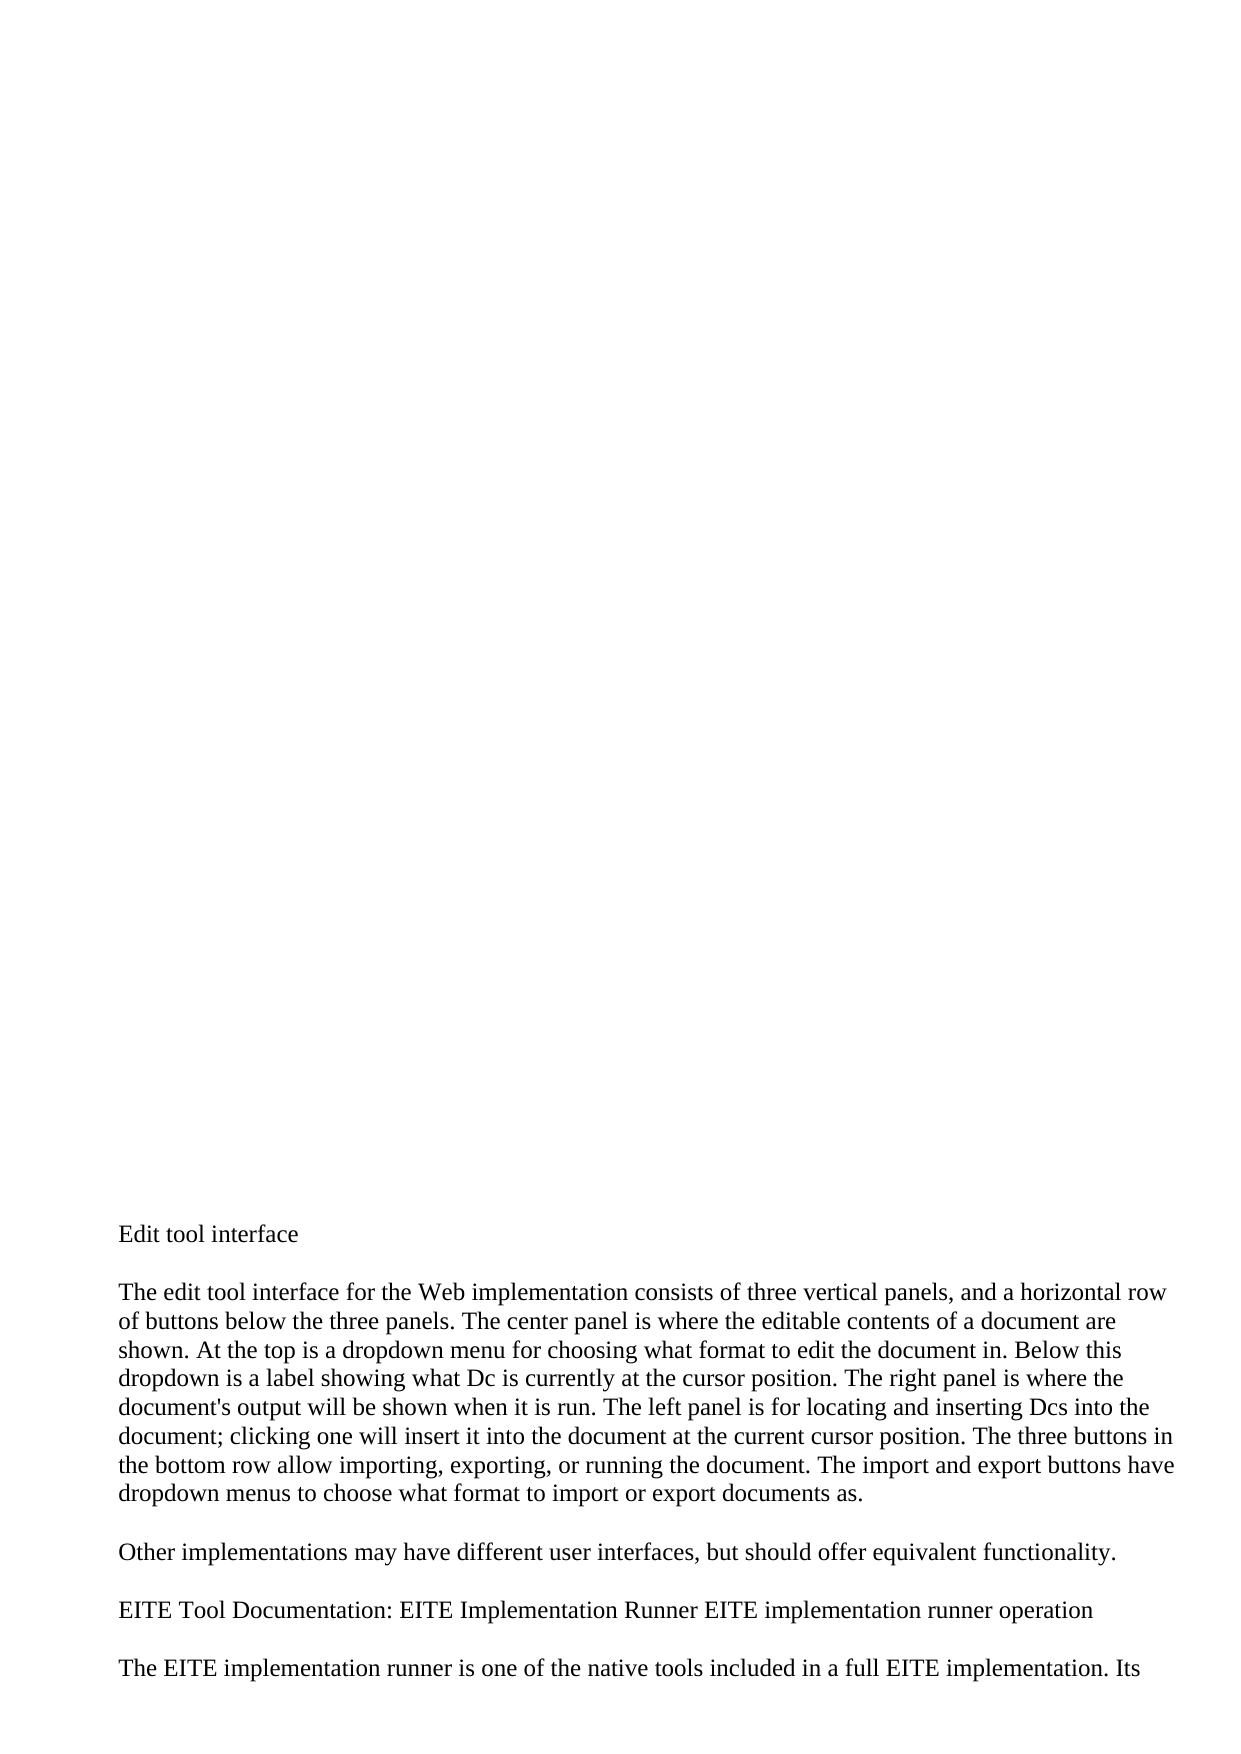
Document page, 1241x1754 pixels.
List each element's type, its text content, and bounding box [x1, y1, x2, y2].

text The EITE implementation runner is one of the native tools included in a full EITE implementation. Its [118, 1653, 1181, 1682]
text [118, 59, 1181, 1189]
text Edit tool interface [118, 1219, 1181, 1248]
text The edit tool interface for the Web implementation consists of three vertical panels, and a horizontal row of buttons below the three panels. The center panel is where the editable contents of a document are shown. At the top is a dropdown menu for choosing what format to edit the document in. Below this dropdown is a label showing what Dc is currently at the cursor position. The right panel is where the document's output will be shown when it is run. The left panel is for locating and inserting Dcs into the document; clicking one will insert it into the document at the current cursor position. The three buttons in the bottom row allow importing, exporting, or running the document. The import and export buttons have dropdown menus to choose what format to import or export documents as. [118, 1277, 1181, 1507]
text Other implementations may have different user interfaces, but should offer equivalent functionality. [118, 1537, 1181, 1565]
text EITE Tool Documentation: EITE Implementation Runner EITE implementation runner operation [118, 1595, 1181, 1624]
